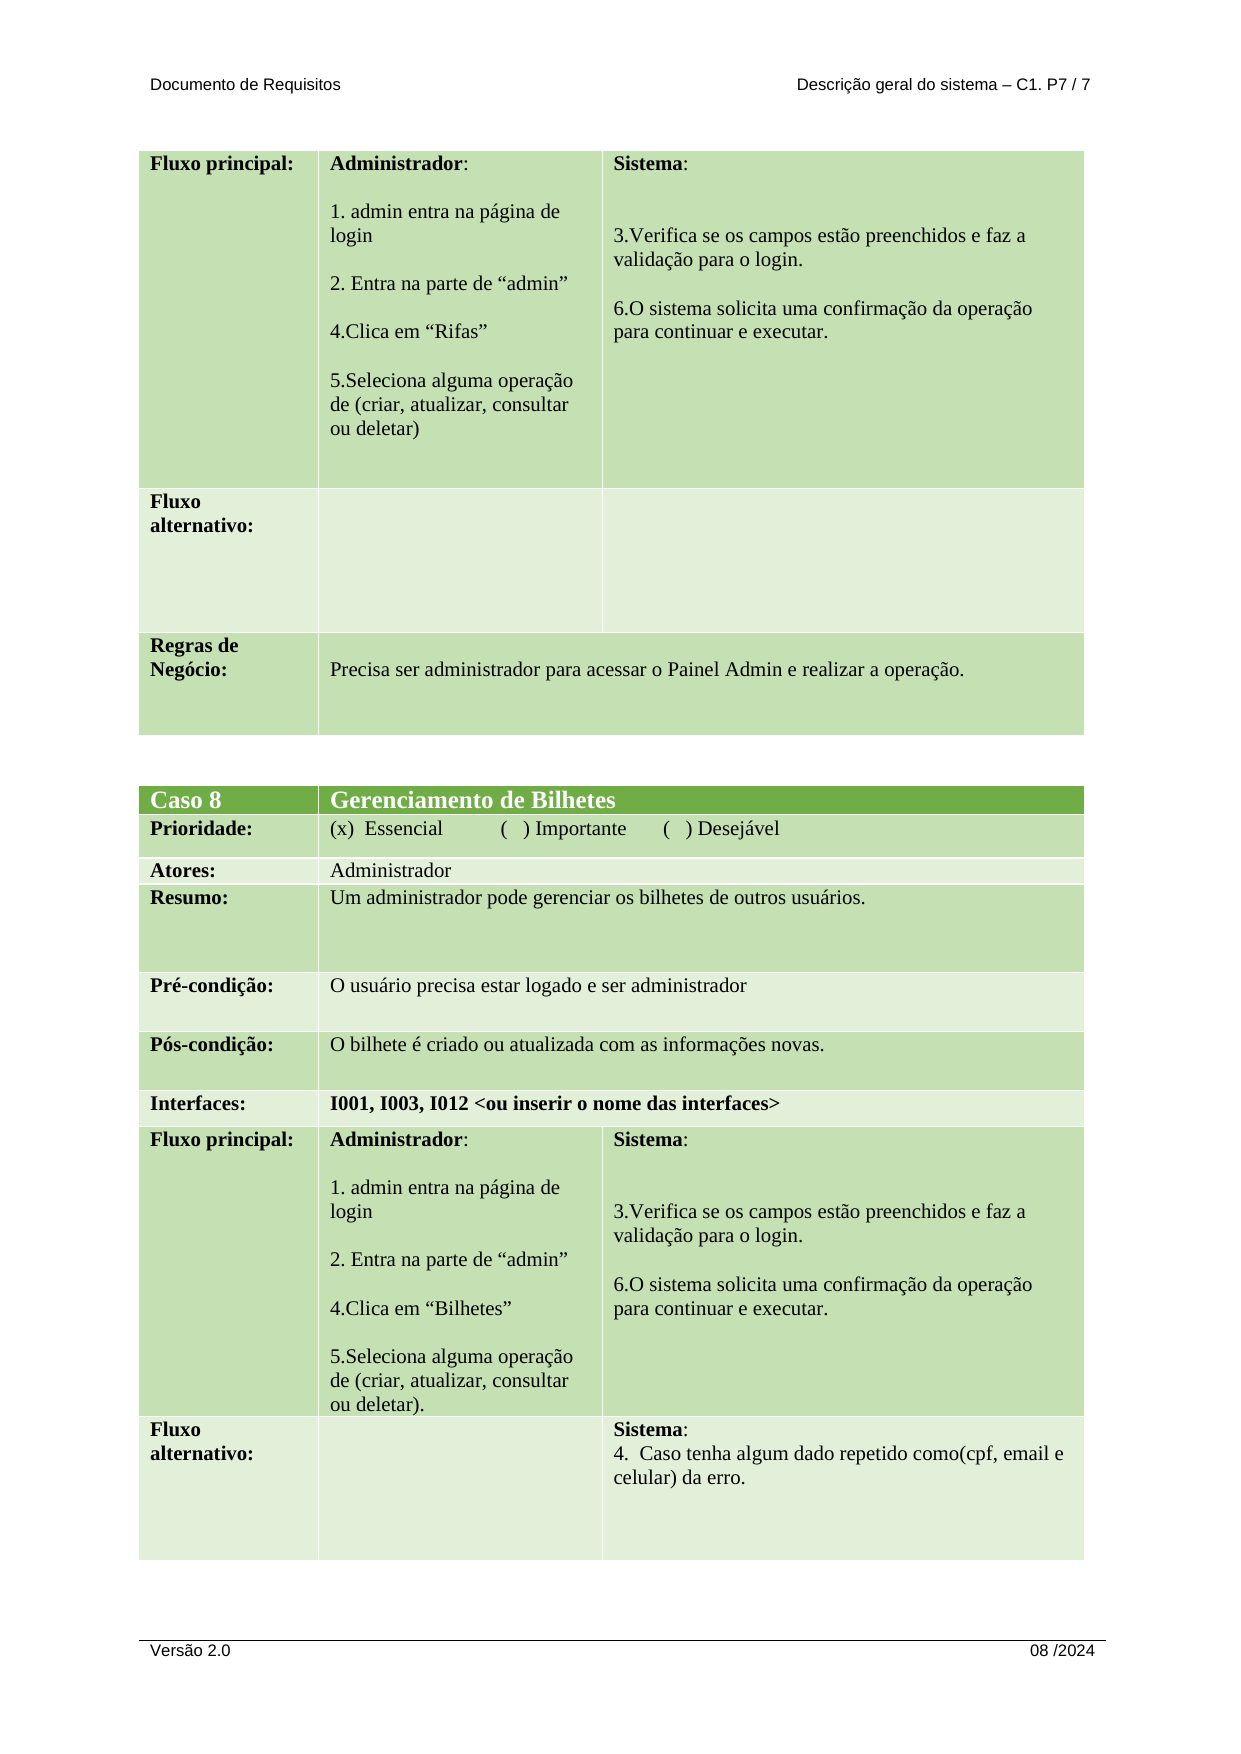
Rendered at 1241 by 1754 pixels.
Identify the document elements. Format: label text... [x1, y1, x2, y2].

table_header Gerenciamento de Bilhetes [319, 786, 1084, 814]
table_cell Fluxo alternativo: [139, 489, 318, 632]
table_cell Sistema: 4. Caso tenha algum dado repetido como(cpf, email e celular) da erro. [603, 1417, 1084, 1560]
table_cell O bilhete é criado ou atualizada com as informações novas. [319, 1032, 1084, 1090]
table_cell Sistema: 3.Verifica se os campos estão preenchidos e faz a validação para o login. 6.O sistema solicita uma confirmação da operação para continuar e executar. [603, 1127, 1084, 1416]
table_cell O usuário precisa estar logado e ser administrador [319, 973, 1084, 1031]
table_cell Um administrador pode gerenciar os bilhetes de outros usuários. [319, 885, 1084, 972]
table_cell Administrador [319, 859, 1084, 883]
table_cell Administrador: 1. admin entra na página de login 2. Entra na parte de “admin” 4.Clica em “Rifas” 5.Seleciona alguma operação de (criar, atualizar, consultar ou deletar) [319, 151, 602, 488]
table_cell Interfaces: [139, 1091, 318, 1126]
table_cell Prioridade: [139, 815, 318, 857]
table_cell Pré-condição: [139, 973, 318, 1031]
table_cell [319, 1417, 602, 1560]
table_cell (x) Essencial ( ) Importante ( ) Desejável [319, 815, 1084, 857]
table_cell I001, I003, I012 <ou inserir o nome das interfaces> [319, 1091, 1084, 1126]
table_cell Regras de Negócio: [139, 633, 318, 735]
table_cell Administrador: 1. admin entra na página de login 2. Entra na parte de “admin” 4.Clica em “Bilhetes” 5.Seleciona alguma operação de (criar, atualizar, consultar ou deletar). [319, 1127, 602, 1416]
table_cell Sistema: 3.Verifica se os campos estão preenchidos e faz a validação para o login. 6.O sistema solicita uma confirmação da operação para continuar e executar. [603, 151, 1084, 488]
table_cell Fluxo principal: [139, 151, 318, 488]
table_cell Atores: [139, 859, 318, 883]
table_cell [603, 489, 1084, 632]
table_cell Fluxo principal: [139, 1127, 318, 1416]
table_cell Precisa ser administrador para acessar o Painel Admin e realizar a operação. [319, 633, 1084, 735]
table_cell Pós-condição: [139, 1032, 318, 1090]
table_cell Fluxo alternativo: [139, 1417, 318, 1560]
table_cell Resumo: [139, 885, 318, 972]
table_header Caso 8 [139, 786, 318, 814]
table_cell [319, 489, 602, 632]
